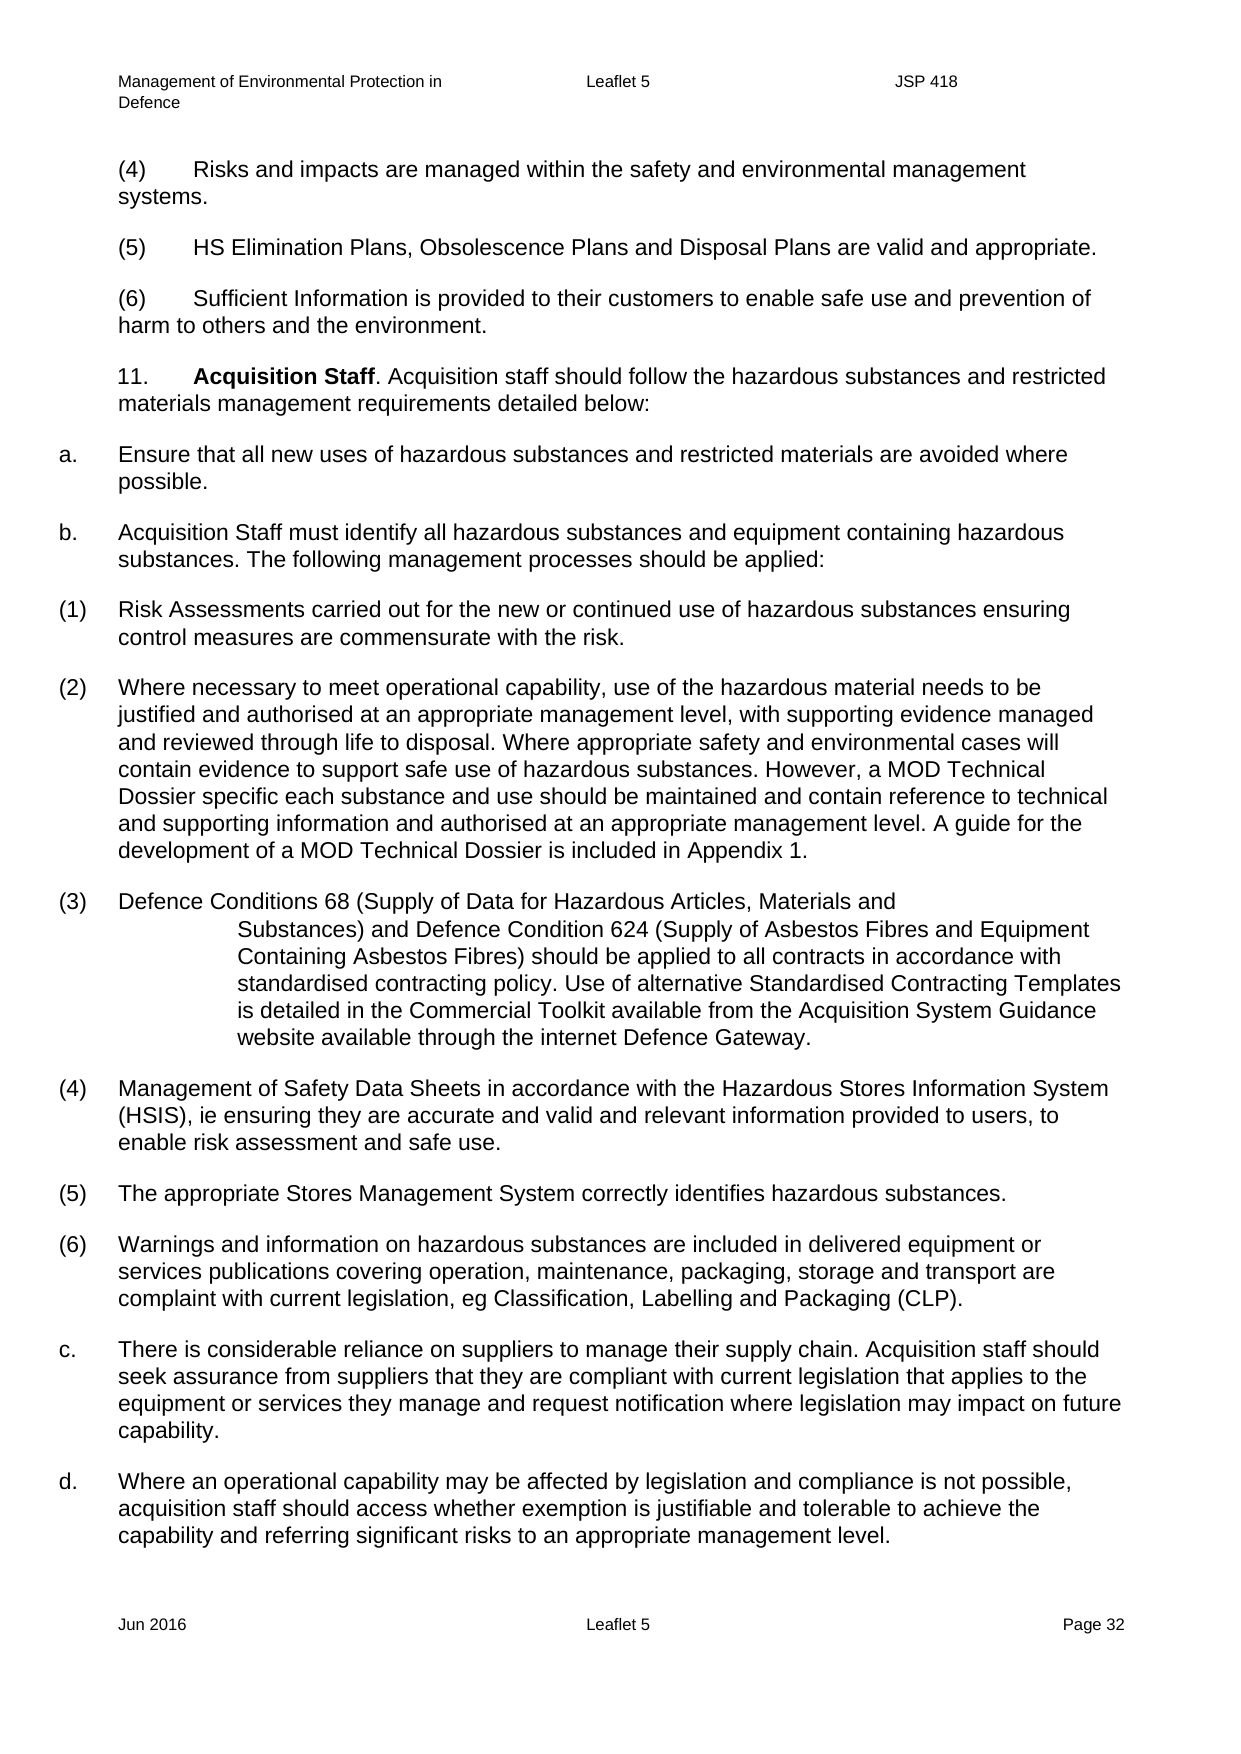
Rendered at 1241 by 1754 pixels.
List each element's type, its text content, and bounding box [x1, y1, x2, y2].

list Ensure that all new uses of hazardous substances and restricted materials are avoided where possible. [59, 441, 1123, 494]
list The appropriate Stores Management System correctly identifies hazardous substances. [59, 1180, 1123, 1206]
list Defence Conditions 68 (Supply of Data for Hazardous Articles, Materials and [59, 888, 1123, 914]
list Warnings and information on hazardous substances are included in delivered equipment or services publications covering operation, maintenance, packaging, storage and transport are complaint with current legislation, eg Classification, Labelling and Packaging (CLP). [59, 1231, 1123, 1311]
list Acquisition Staff must identify all hazardous substances and equipment containing hazardous substances. The following management processes should be applied: [59, 518, 1123, 572]
list Acquisition Staff. Acquisition staff should follow the hazardous substances and restricted materials management requirements detailed below: [117, 363, 1123, 416]
list There is considerable reliance on suppliers to manage their supply chain. Acquisition staff should seek assurance from suppliers that they are compliant with current legislation that applies to the equipment or services they manage and request notification where legislation may impact on future capability. [59, 1336, 1123, 1443]
list Where an operational capability may be affected by legislation and compliance is not possible, acquisition staff should access whether exemption is justifiable and tolerable to achieve the capability and referring significant risks to an appropriate management level. [59, 1468, 1123, 1548]
list Risks and impacts are managed within the safety and environmental management systems. [118, 156, 1123, 209]
list Risk Assessments carried out for the new or continued use of hazardous substances ensuring control measures are commensurate with the risk. [59, 596, 1123, 650]
list HS Elimination Plans, Obsolescence Plans and Disposal Plans are valid and appropriate. [118, 234, 1123, 260]
text Substances) and Defence Condition 624 (Supply of Asbestos Fibres and Equipment Containing Asbestos Fibres) should be applied to all contracts in accordance with standardised contracting policy. Use of alternative Standardised Contracting Templates is detailed in the Commercial Toolkit available from the Acquisition System Guidance website available through the internet Defence Gateway. [237, 916, 1123, 1051]
list Where necessary to meet operational capability, use of the hazardous material needs to be justified and authorised at an appropriate management level, with supporting evidence managed and reviewed through life to disposal. Where appropriate safety and environmental cases will contain evidence to support safe use of hazardous substances. However, a MOD Technical Dossier specific each substance and use should be maintained and contain reference to technical and supporting information and authorised at an appropriate management level. A guide for the development of a MOD Technical Dossier is included in Appendix 1. [59, 674, 1123, 863]
list Management of Safety Data Sheets in accordance with the Hazardous Stores Information System (HSIS), ie ensuring they are accurate and valid and relevant information provided to users, to enable risk assessment and safe use. [59, 1075, 1123, 1156]
list Sufficient Information is provided to their customers to enable safe use and prevention of harm to others and the environment. [118, 285, 1123, 338]
